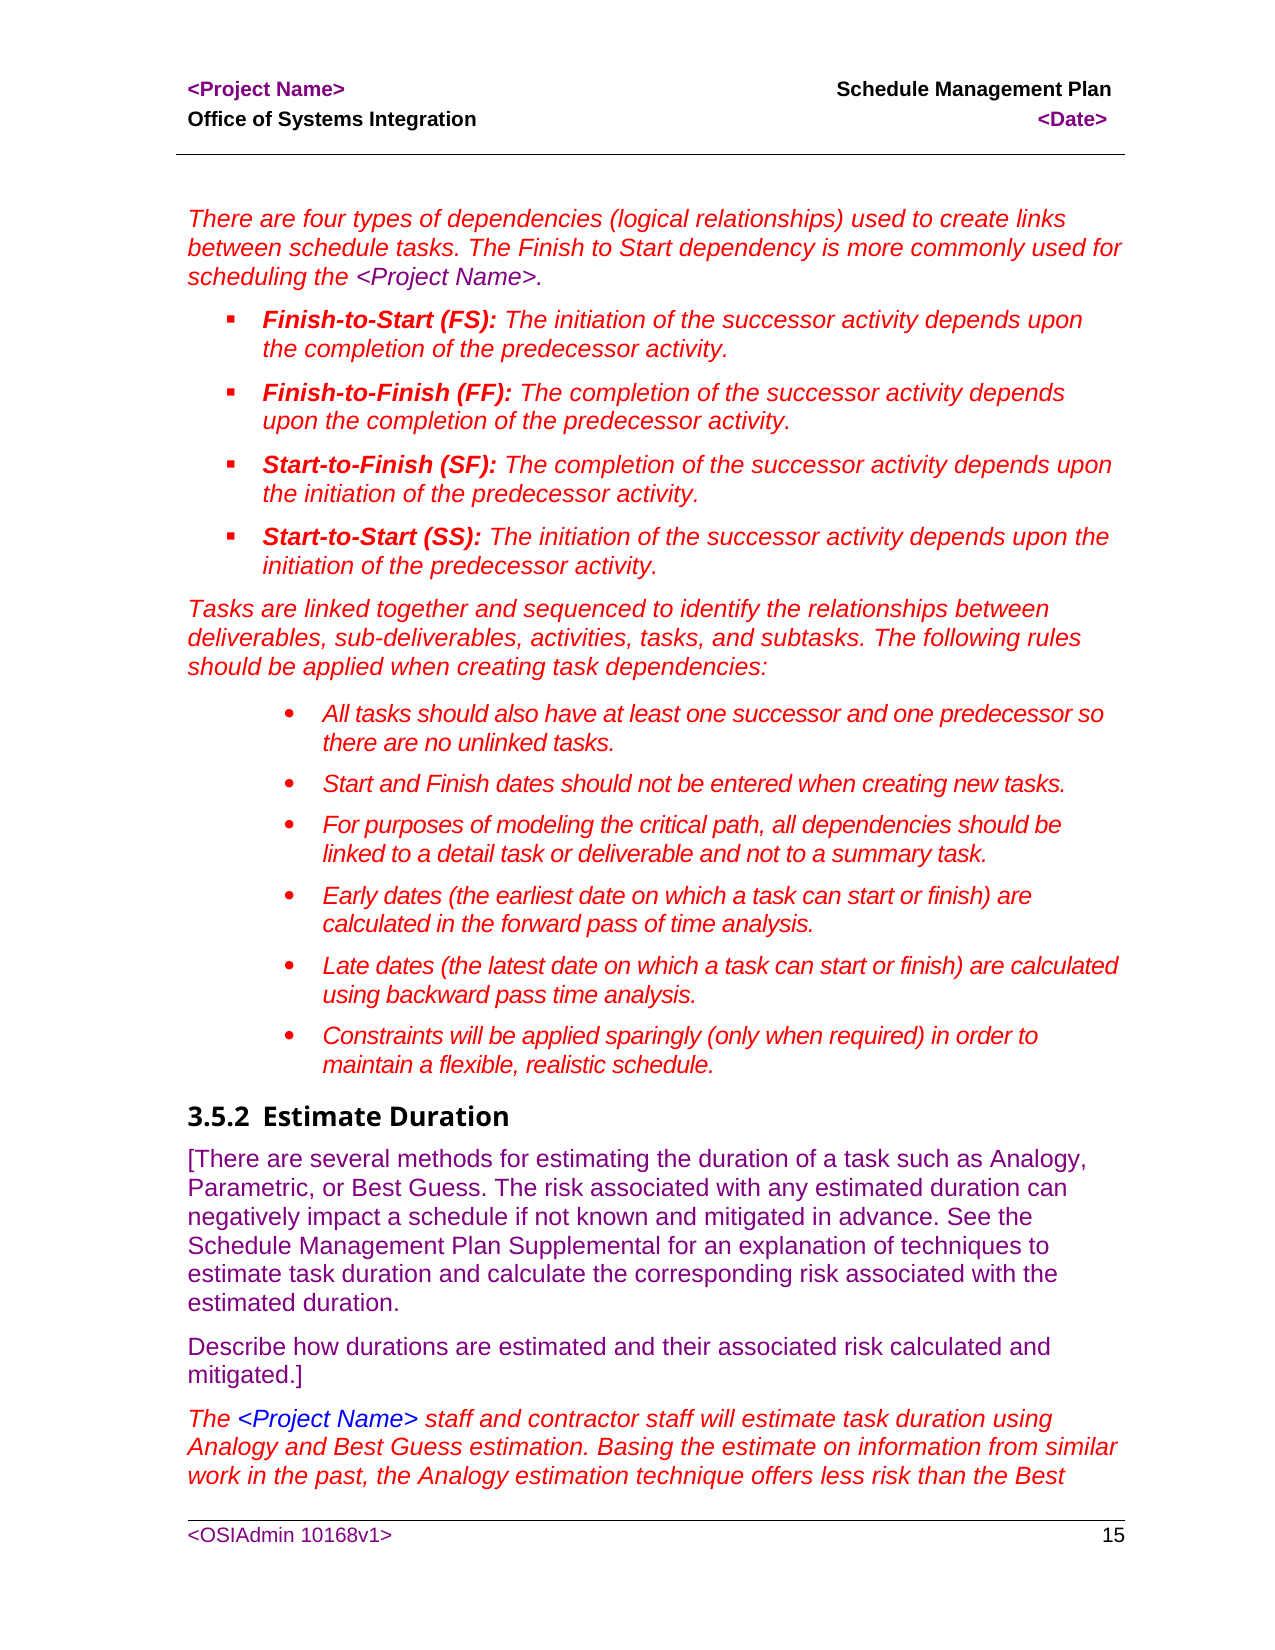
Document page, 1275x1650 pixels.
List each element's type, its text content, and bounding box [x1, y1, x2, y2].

list Finish-to-Finish (FF): The completion of the successor activity depends upon the completion of the predecessor activity. [225, 377, 1125, 435]
list Finish-to-Start (FS): The initiation of the successor activity depends upon the completion of the predecessor activity. [225, 305, 1125, 363]
list Early dates (the earliest date on which a task can start or finish) are calculated in the forward pass of time analysis. [285, 881, 1125, 938]
list For purposes of modeling the critical path, all dependencies should be linked to a detail task or deliverable and not to a summary task. [285, 811, 1125, 868]
text [There are several methods for estimating the duration of a task such as Analogy, Parametric, or Best Guess. The risk associated with any estimated duration can negatively impact a schedule if not known and mitigated in advance. See the Schedule Management Plan Supplemental for an explanation of techniques to estimate task duration and calculate the corresponding risk associated with the estimated duration. [187, 1144, 1125, 1317]
subtitle Estimate Duration [187, 1097, 1125, 1134]
list Late dates (the latest date on which a task can start or finish) are calculated using backward pass time analysis. [285, 951, 1125, 1008]
list Start-to-Finish (SF): The completion of the successor activity depends upon the initiation of the predecessor activity. [225, 450, 1125, 507]
list Constraints will be applied sparingly (only when required) in order to maintain a flexible, realistic schedule. [285, 1021, 1125, 1078]
list All tasks should also have at least one successor and one predecessor so there are no unlinked tasks. [285, 699, 1125, 757]
list Start-to-Start (SS): The initiation of the successor activity depends upon the initiation of the predecessor activity. [225, 522, 1125, 579]
text Tasks are linked together and sequenced to identify the relationships between deliverables, sub-deliverables, activities, tasks, and subtasks. The following rules should be applied when creating task dependencies: [187, 594, 1125, 680]
text The <Project Name> staff and contractor staff will estimate task duration using Analogy and Best Guess estimation. Basing the estimate on information from similar work in the past, the Analogy estimation technique offers less risk than the Best [187, 1404, 1125, 1490]
text Describe how durations are estimated and their associated risk calculated and mitigated.] [187, 1332, 1125, 1389]
text There are four types of dependencies (logical relationships) used to create links between schedule tasks. The Finish to Start dependency is more commonly used for scheduling the <Project Name>. [187, 204, 1125, 291]
list Start and Finish dates should not be entered when creating new tasks. [285, 769, 1125, 798]
